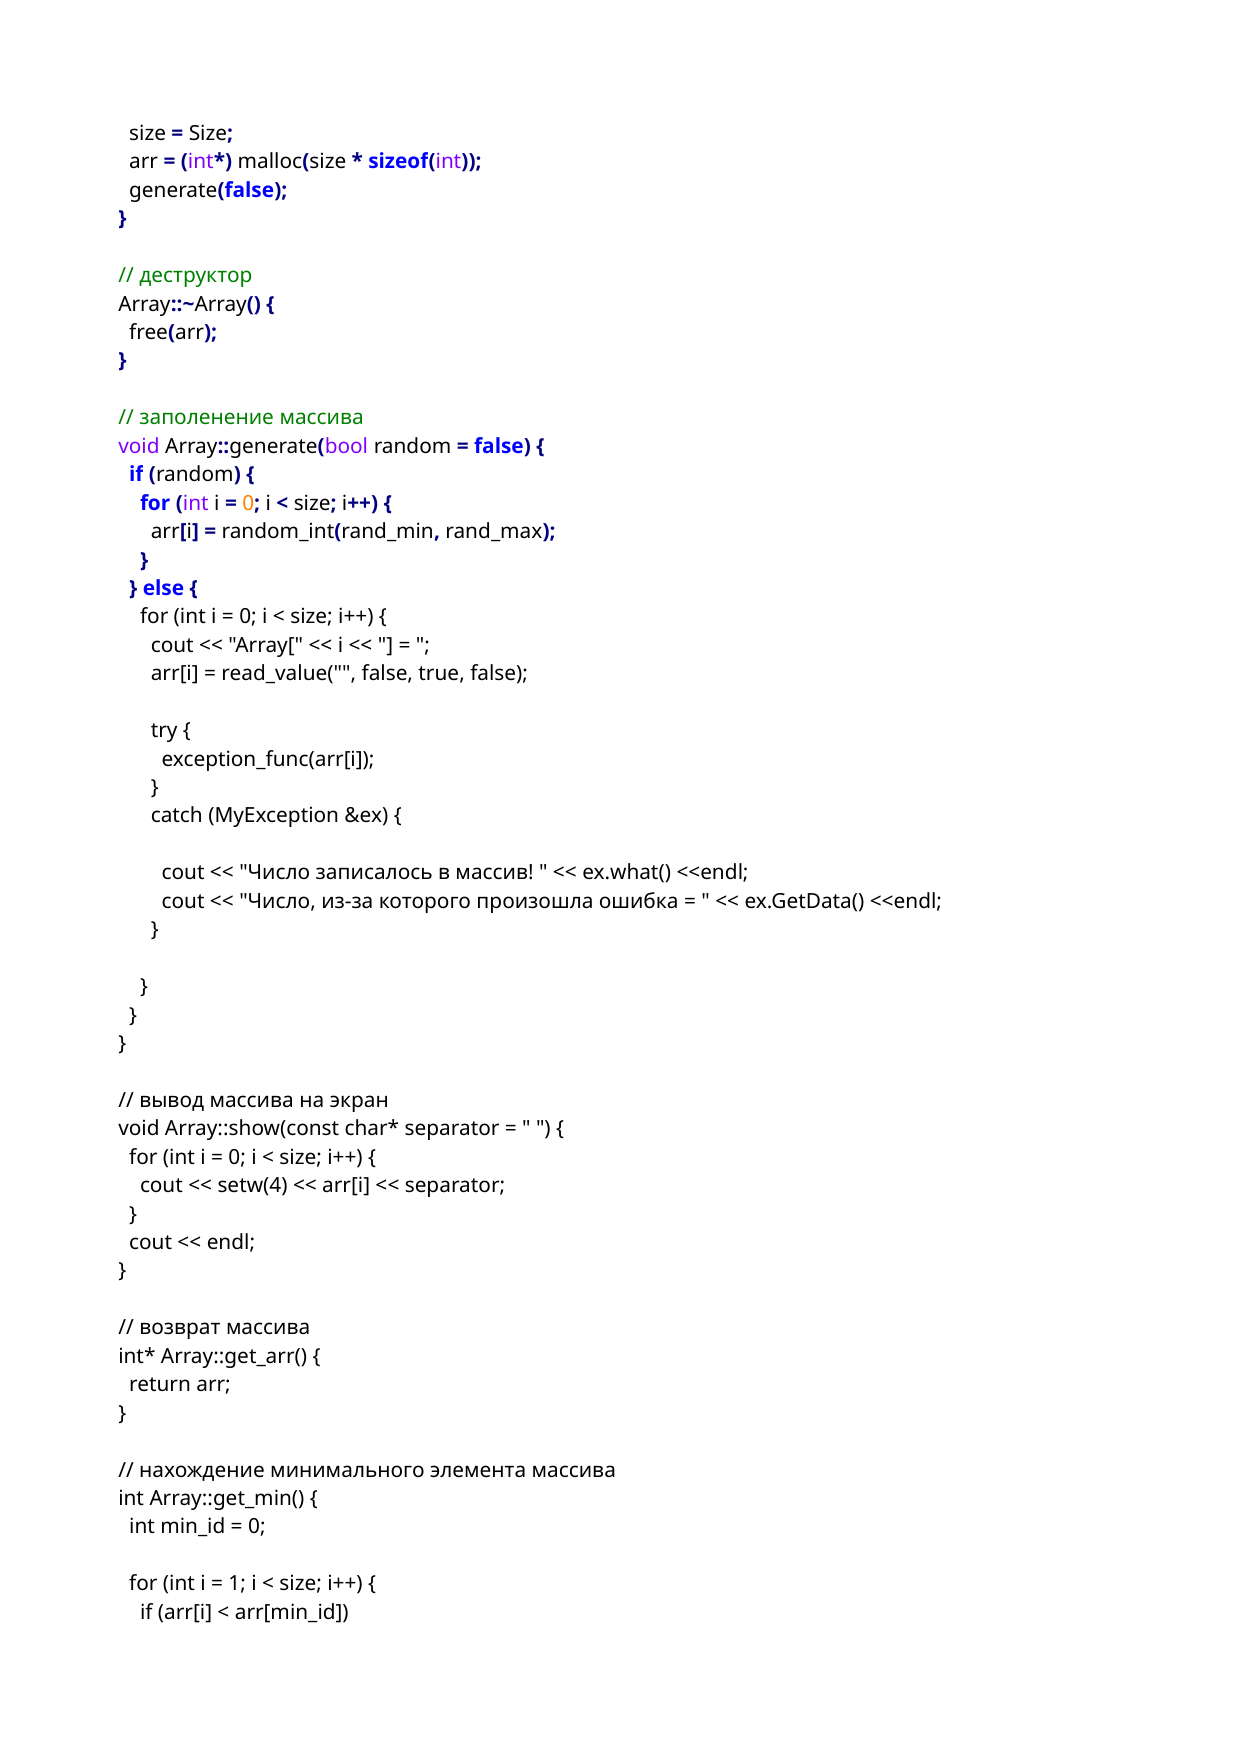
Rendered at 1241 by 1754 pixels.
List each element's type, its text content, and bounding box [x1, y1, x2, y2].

text } [118, 203, 1122, 232]
text // заполенение массива [118, 402, 1122, 431]
text for (int i = 0; i < size; i++) { [118, 488, 1122, 516]
text generate(false); [118, 175, 1122, 203]
text int* Array::get_arr() { [118, 1341, 1122, 1369]
text // вывод массива на экран [118, 1085, 1122, 1113]
text // возврат массива [118, 1312, 1122, 1341]
text arr[i] = random_int(rand_min, rand_max); [118, 516, 1122, 545]
text for (int i = 0; i < size; i++) { [118, 1142, 1122, 1170]
text cout << setw(4) << arr[i] << separator; [118, 1170, 1122, 1199]
text void Array::generate(bool random = false) { [118, 431, 1122, 459]
text cout << "Число записалось в массив! " << ex.what() <<endl; [118, 857, 1122, 886]
text catch (MyException &ex) { [118, 801, 1122, 829]
text } [118, 1028, 1122, 1057]
text } [118, 1398, 1122, 1426]
text } [118, 545, 1122, 573]
text void Array::show(const char* separator = " ") { [118, 1113, 1122, 1142]
text exception_func(arr[i]); [118, 744, 1122, 772]
text if (random) { [118, 459, 1122, 488]
text arr = (int*) malloc(size * sizeof(int)); [118, 147, 1122, 175]
text size = Size; [118, 118, 1122, 147]
text for (int i = 0; i < size; i++) { [118, 602, 1122, 630]
text } [118, 971, 1122, 1000]
text cout << "Число, из-за которого произошла ошибка = " << ex.GetData() <<endl; [118, 886, 1122, 914]
text } [118, 346, 1122, 374]
text int min_id = 0; [118, 1512, 1122, 1540]
text int Array::get_min() { [118, 1483, 1122, 1512]
text arr[i] = read_value("", false, true, false); [118, 658, 1122, 687]
text } [118, 1199, 1122, 1227]
text } else { [118, 573, 1122, 602]
text } [118, 772, 1122, 801]
text } [118, 1256, 1122, 1284]
text // нахождение минимального элемента массива [118, 1455, 1122, 1483]
text cout << endl; [118, 1227, 1122, 1256]
text for (int i = 1; i < size; i++) { [118, 1568, 1122, 1597]
text } [118, 1000, 1122, 1028]
text Array::~Array() { [118, 289, 1122, 317]
text free(arr); [118, 317, 1122, 346]
text } [118, 914, 1122, 943]
text // деструктор [118, 260, 1122, 289]
text return arr; [118, 1369, 1122, 1398]
text cout << "Array[" << i << "] = "; [118, 630, 1122, 658]
text try { [118, 715, 1122, 744]
text if (arr[i] < arr[min_id]) [118, 1597, 1122, 1625]
